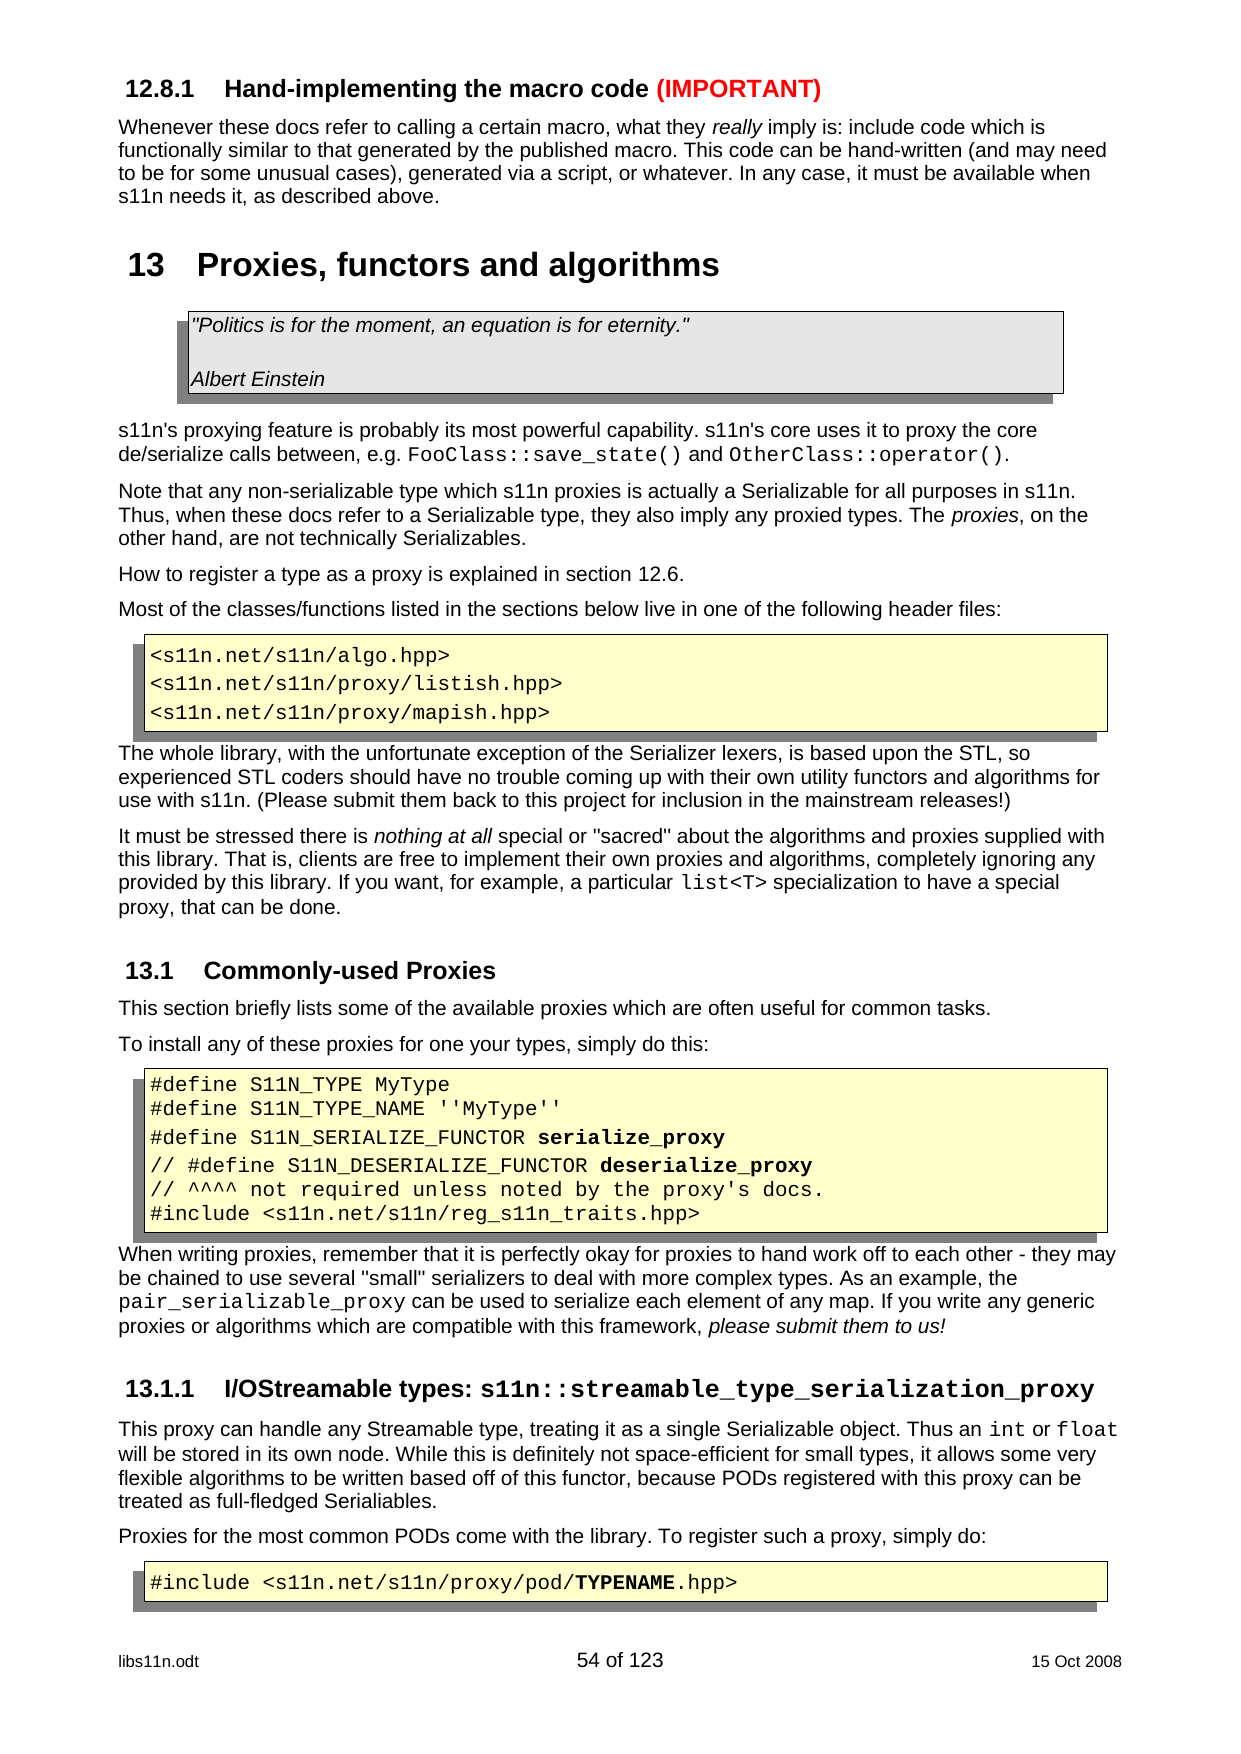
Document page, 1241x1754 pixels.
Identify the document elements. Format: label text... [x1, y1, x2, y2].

text Note that any non-serializable type which s11n proxies is actually a Serializable for all purposes in s11n. Thus, when these docs refer to a Serializable type, they also imply any proxied types. The proxies, on the other hand, are not technically Serializables. [118, 480, 1122, 549]
text <s11n.net/s11n/proxy/mapish.hpp> [145, 691, 1107, 731]
text "Politics is for the moment, an equation is for eternity." [189, 312, 1063, 337]
text How to register a type as a proxy is explained in section 12.6. [118, 562, 1122, 585]
text The whole library, with the unfortunate exception of the Serializer lexers, is based upon the STL, so experienced STL coders should have no trouble coming up with their own utility functors and algorithms for use with s11n. (Please submit them back to this project for inclusion in the mainstream releases!) [118, 742, 1122, 812]
text Proxies for the most common PODs come with the library. To register such a proxy, simply do: [118, 1525, 1122, 1548]
text Most of the classes/functions listed in the sections below live in one of the following header files: [118, 598, 1122, 621]
text s11n's proxying feature is probably its most powerful capability. s11n's core uses it to proxy the core de/serialize calls between, e.g. FooClass::save_state() and OtherClass::operator(). [118, 419, 1122, 467]
text This section briefly lists some of the available proxies which are often useful for common tasks. [118, 997, 1122, 1020]
text #include <s11n.net/s11n/proxy/pod/TYPENAME.hpp> [145, 1562, 1107, 1601]
subtitle Hand-implementing the macro code (IMPORTANT) [118, 75, 1122, 103]
text #define S11N_SERIALIZE_FUNCTOR serialize_proxy [145, 1116, 1107, 1144]
text #define S11N_TYPE MyType [145, 1069, 1107, 1092]
text #define S11N_TYPE_NAME ''MyType'' [145, 1092, 1107, 1116]
text This proxy can handle any Streamable type, treating it as a single Serializable object. Thus an int or float will be stored in its own node. While this is definitely not space-efficient for small types, it allows some very flexible algorithms to be written based off of this functor, because PODs registered with this proxy can be treated as full-fledged Serialiables. [118, 1418, 1122, 1512]
text <s11n.net/s11n/algo.hpp> [145, 635, 1107, 662]
text // #define S11N_DESERIALIZE_FUNCTOR deserialize_proxy [145, 1144, 1107, 1173]
subtitle Proxies, functors and algorithms [118, 246, 1122, 283]
text It must be stressed there is nothing at all special or ''sacred'' about the algorithms and proxies supplied with this library. That is, clients are free to implement their own proxies and algorithms, completely ignoring any provided by this library. If you want, for example, a particular list<T> specialization to have a special proxy, that can be done. [118, 824, 1122, 919]
text <s11n.net/s11n/proxy/listish.hpp> [145, 662, 1107, 691]
text // ^^^^ not required unless noted by the proxy's docs. [145, 1173, 1107, 1196]
subtitle I/OStreamable types: s11n::streamable_type_serialization_proxy [118, 1375, 1122, 1405]
text Whenever these docs refer to calling a certain macro, what they really imply is: include code which is functionally similar to that generated by the published macro. This code can be hand-written (and may need to be for some unusual cases), generated via a script, or whatever. In any case, it must be available when s11n needs it, as described above. [118, 115, 1122, 208]
text To install any of these proxies for one your types, simply do this: [118, 1033, 1122, 1056]
text When writing proxies, remember that it is perfectly okay for proxies to hand work off to each other - they may be chained to use several ''small'' serializers to deal with more complex types. As an example, the pair_serializable_proxy can be used to serialize each element of any map. If you write any generic proxies or algorithms which are compatible with this framework, please submit them to us! [118, 1243, 1122, 1338]
text Albert Einstein [189, 364, 1063, 393]
text #include <s11n.net/s11n/reg_s11n_traits.hpp> [145, 1196, 1107, 1232]
subtitle Commonly-used Proxies [118, 956, 1122, 984]
